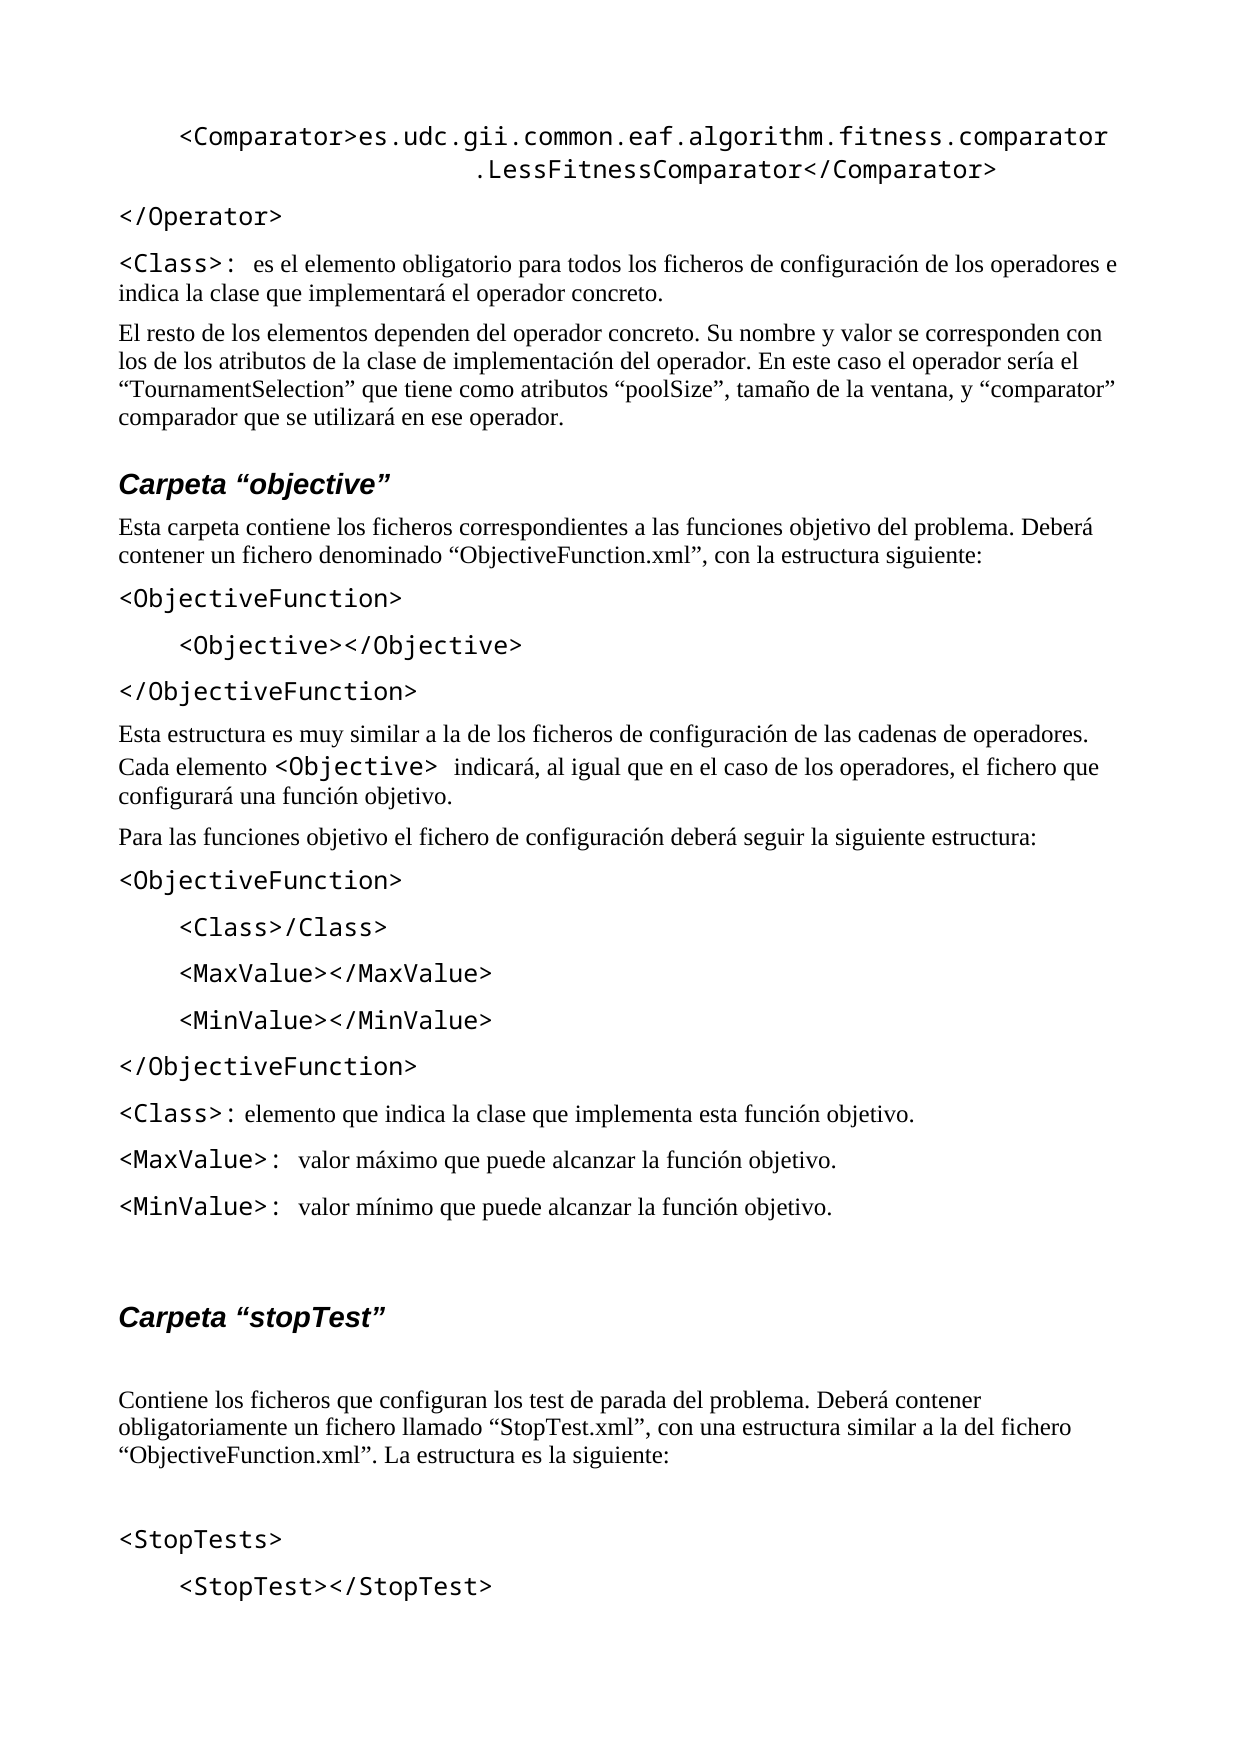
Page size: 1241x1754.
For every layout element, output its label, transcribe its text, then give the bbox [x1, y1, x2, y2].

text <MaxValue></MaxValue> [118, 956, 1122, 990]
text <MinValue></MinValue> [118, 1002, 1122, 1037]
text <ObjectiveFunction> [118, 581, 1122, 615]
text <ObjectiveFunction> [118, 863, 1122, 897]
text El resto de los elementos dependen del operador concreto. Su nombre y valor se corresponden con los de los atributos de la clase de implementación del operador. En este caso el operador sería el “TournamentSelection” que tiene como atributos “poolSize”, tamaño de la ventana, y “comparator” comparador que se utilizará en ese operador. [118, 319, 1122, 430]
text <Class>: es el elemento obligatorio para todos los ficheros de configuración de los operadores e indica la clase que implementará el operador concreto. [118, 245, 1122, 307]
text Para las funciones objetivo el fichero de configuración deberá seguir la siguiente estructura: [118, 823, 1122, 850]
text Contiene los ficheros que configuran los test de parada del problema. Deberá contener obligatoriamente un fichero llamado “StopTest.xml”, con una estructura similar a la del fichero “ObjectiveFunction.xml”. La estructura es la siguiente: [118, 1386, 1122, 1469]
text </ObjectiveFunction> [118, 1049, 1122, 1083]
text <StopTest></StopTest> [118, 1568, 1122, 1602]
text Esta estructura es muy similar a la de los ficheros de configuración de las cadenas de operadores. Cada elemento <Objective> indicará, al igual que en el caso de los operadores, el fichero que configurará una función objetivo. [118, 721, 1122, 810]
text <Comparator>es.udc.gii.common.eaf.algorithm.fitness.comparator .LessFitnessComparator</Comparator> [118, 118, 1122, 186]
text <Class>: elemento que indica la clase que implementa esta función objetivo. [118, 1096, 1122, 1130]
text <StopTests> [118, 1522, 1122, 1556]
subtitle Carpeta “stopTest” [118, 1301, 1122, 1333]
subtitle Carpeta “objective” [118, 468, 1122, 501]
text <MinValue>: valor mínimo que puede alcanzar la función objetivo. [118, 1189, 1122, 1223]
text <MaxValue>: valor máximo que puede alcanzar la función objetivo. [118, 1142, 1122, 1176]
text </ObjectiveFunction> [118, 674, 1122, 708]
text <Objective></Objective> [118, 627, 1122, 662]
text </Operator> [118, 199, 1122, 233]
text Esta carpeta contiene los ficheros correspondientes a las funciones objetivo del problema. Deberá contener un fichero denominado “ObjectiveFunction.xml”, con la estructura siguiente: [118, 513, 1122, 568]
text <Class>/Class> [118, 909, 1122, 943]
